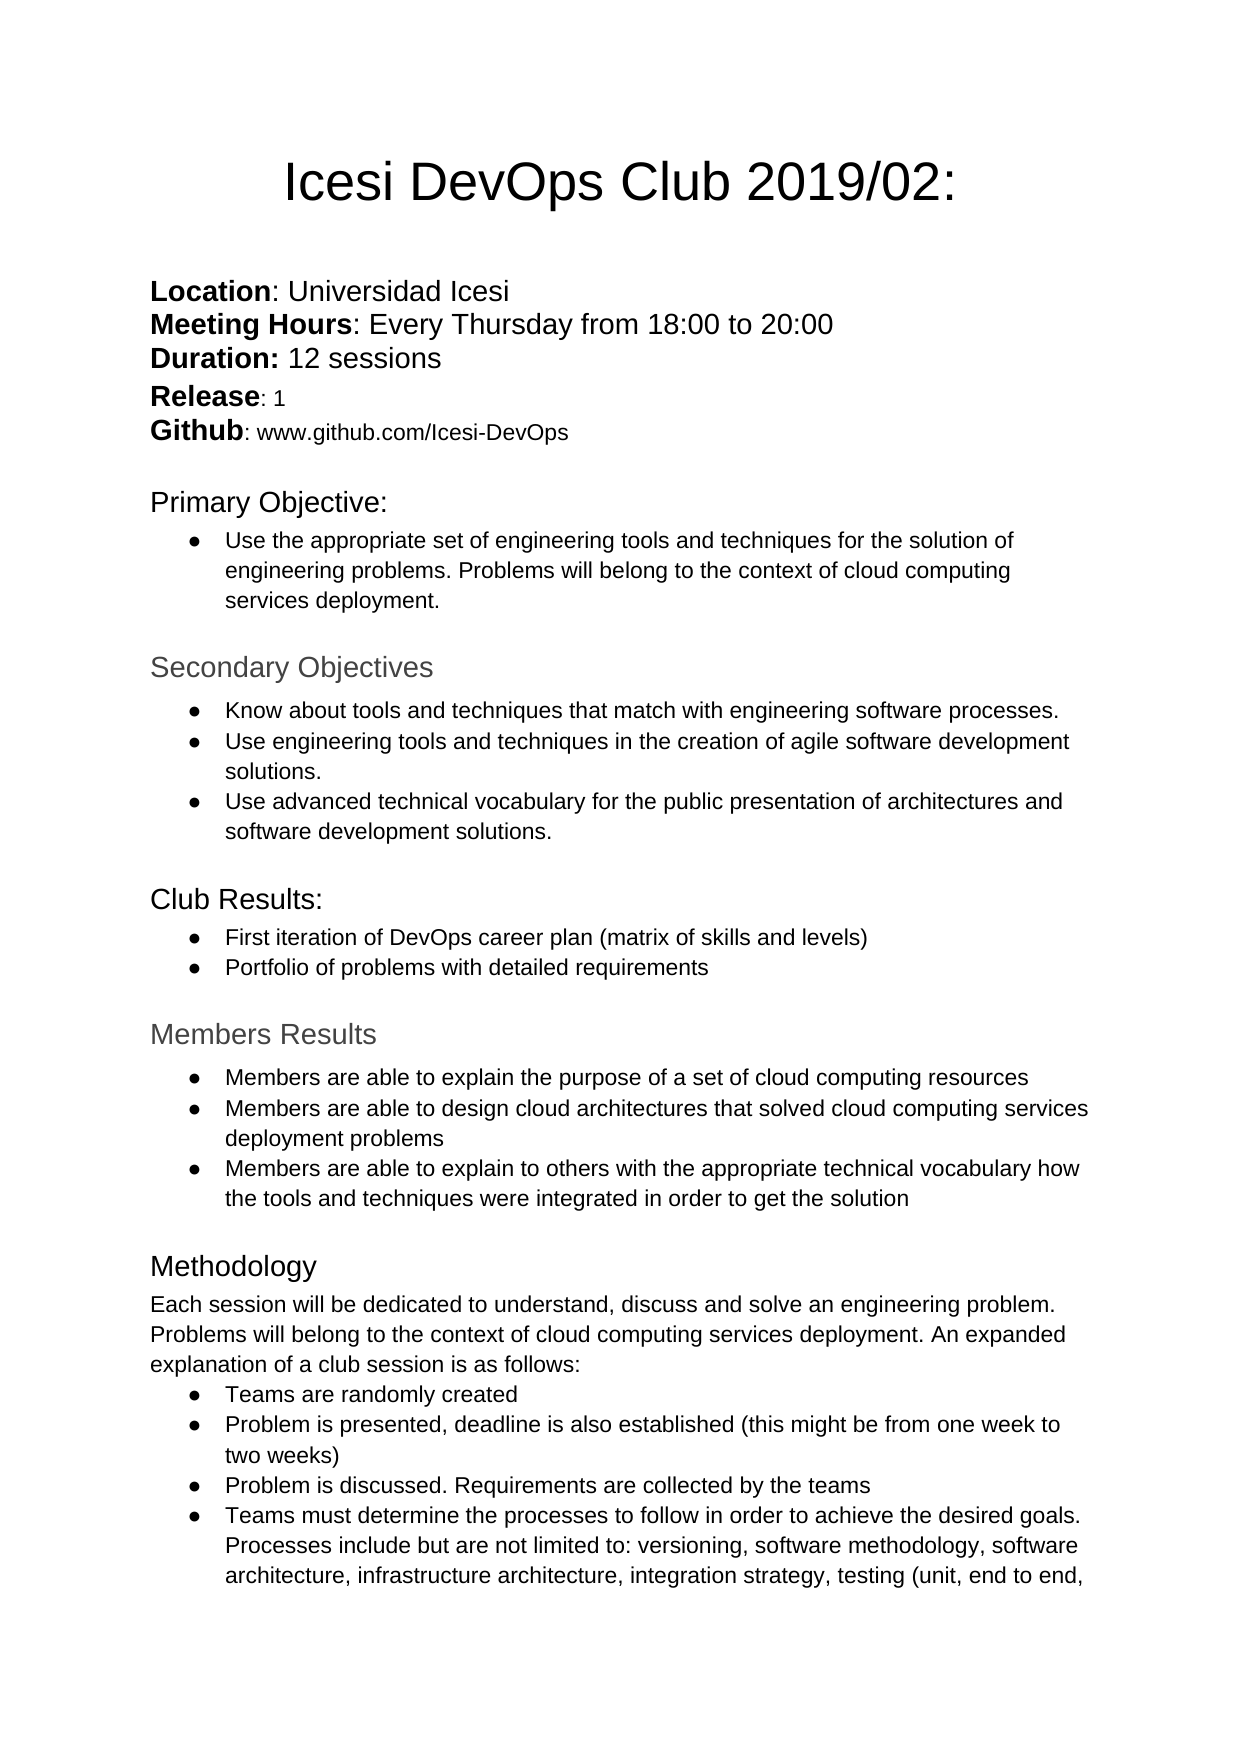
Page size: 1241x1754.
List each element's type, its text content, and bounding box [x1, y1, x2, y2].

list Portfolio of problems with detailed requirements [187, 954, 1090, 980]
list Teams must determine the processes to follow in order to achieve the desired goals. Processes include but are not limited to: versioning, software methodology, software architecture, infrastructure architecture, integration strategy, testing (unit, end to end, [187, 1502, 1090, 1589]
subtitle Primary Objective: [150, 485, 1090, 518]
subtitle Methodology [150, 1249, 1090, 1282]
list Problem is discussed. Requirements are collected by the teams [187, 1472, 1090, 1498]
text Each session will be dedicated to understand, discuss and solve an engineering problem. Problems will belong to the context of cloud computing services deployment. An expanded explanation of a club session is as follows: [150, 1291, 1090, 1377]
subtitle Meeting Hours: Every Thursday from 18:00 to 20:00 [150, 307, 1090, 341]
title Icesi DevOps Club 2019/02: [150, 150, 1090, 212]
list Members are able to explain the purpose of a set of cloud computing resources [187, 1064, 1090, 1091]
list Members are able to explain to others with the appropriate technical vocabulary how the tools and techniques were integrated in order to get the solution [187, 1155, 1090, 1211]
subtitle Secondary Objectives [150, 651, 1090, 684]
list Use advanced technical vocabulary for the public presentation of architectures and software development solutions. [187, 788, 1090, 844]
list Know about tools and techniques that match with engineering software processes. [187, 697, 1090, 724]
list First iteration of DevOps career plan (matrix of skills and levels) [187, 924, 1090, 950]
list Use engineering tools and techniques in the creation of agile software development solutions. [187, 728, 1090, 784]
list Problem is presented, deadline is also established (this might be from one week to two weeks) [187, 1411, 1090, 1468]
text Github: www.github.com/Icesi-DevOps [150, 413, 1090, 446]
list Members are able to design cloud architectures that solved cloud computing services deployment problems [187, 1094, 1090, 1151]
text Duration: 12 sessions [150, 341, 1090, 374]
subtitle Club Results: [150, 882, 1090, 915]
subtitle Location: Universidad Icesi [150, 274, 1090, 307]
list Teams are randomly created [187, 1381, 1090, 1407]
list Use the appropriate set of engineering tools and techniques for the solution of engineering problems. Problems will belong to the context of cloud computing services deployment. [187, 527, 1090, 613]
text Release: 1 [150, 379, 1090, 413]
subtitle Members Results [150, 1017, 1090, 1051]
